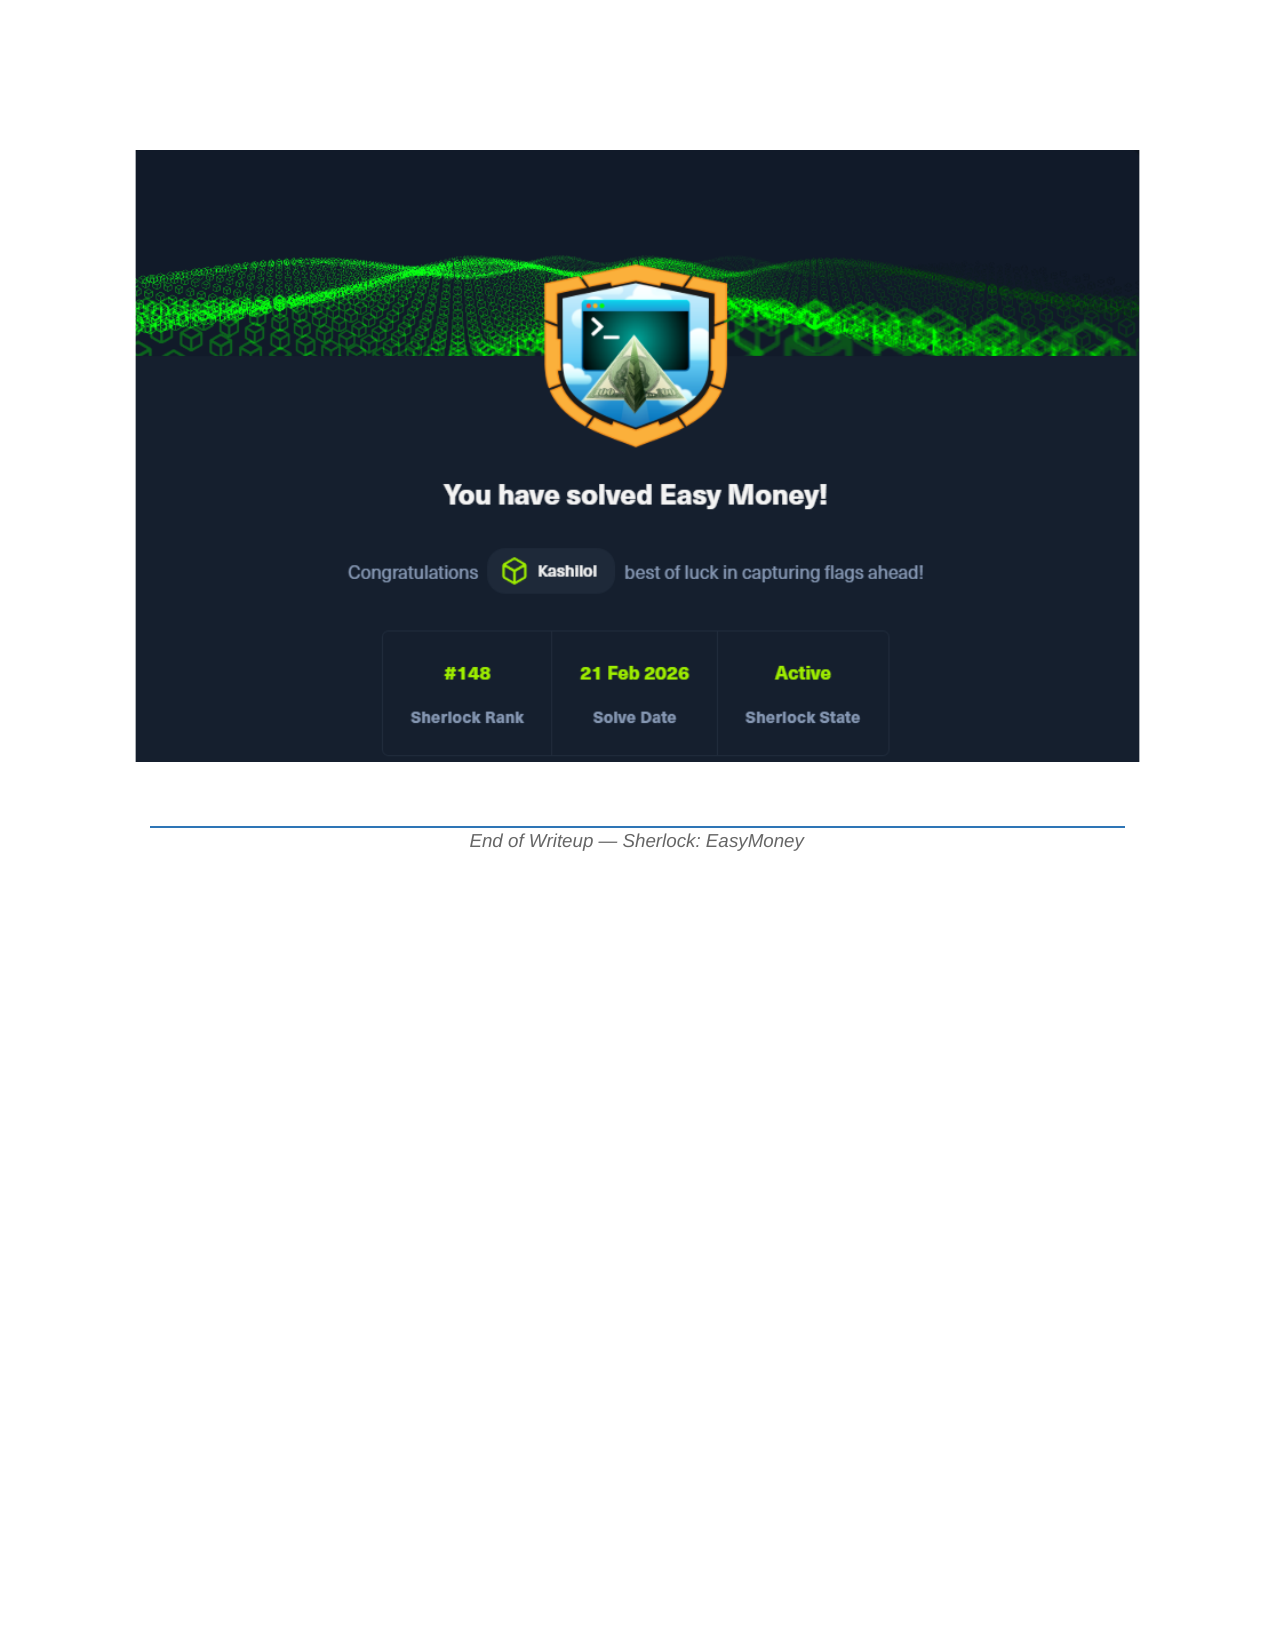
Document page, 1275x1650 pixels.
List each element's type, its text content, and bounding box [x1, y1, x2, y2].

picture [135, 150, 1140, 762]
text End of Writeup — Sherlock: EasyMoney [150, 828, 1125, 851]
